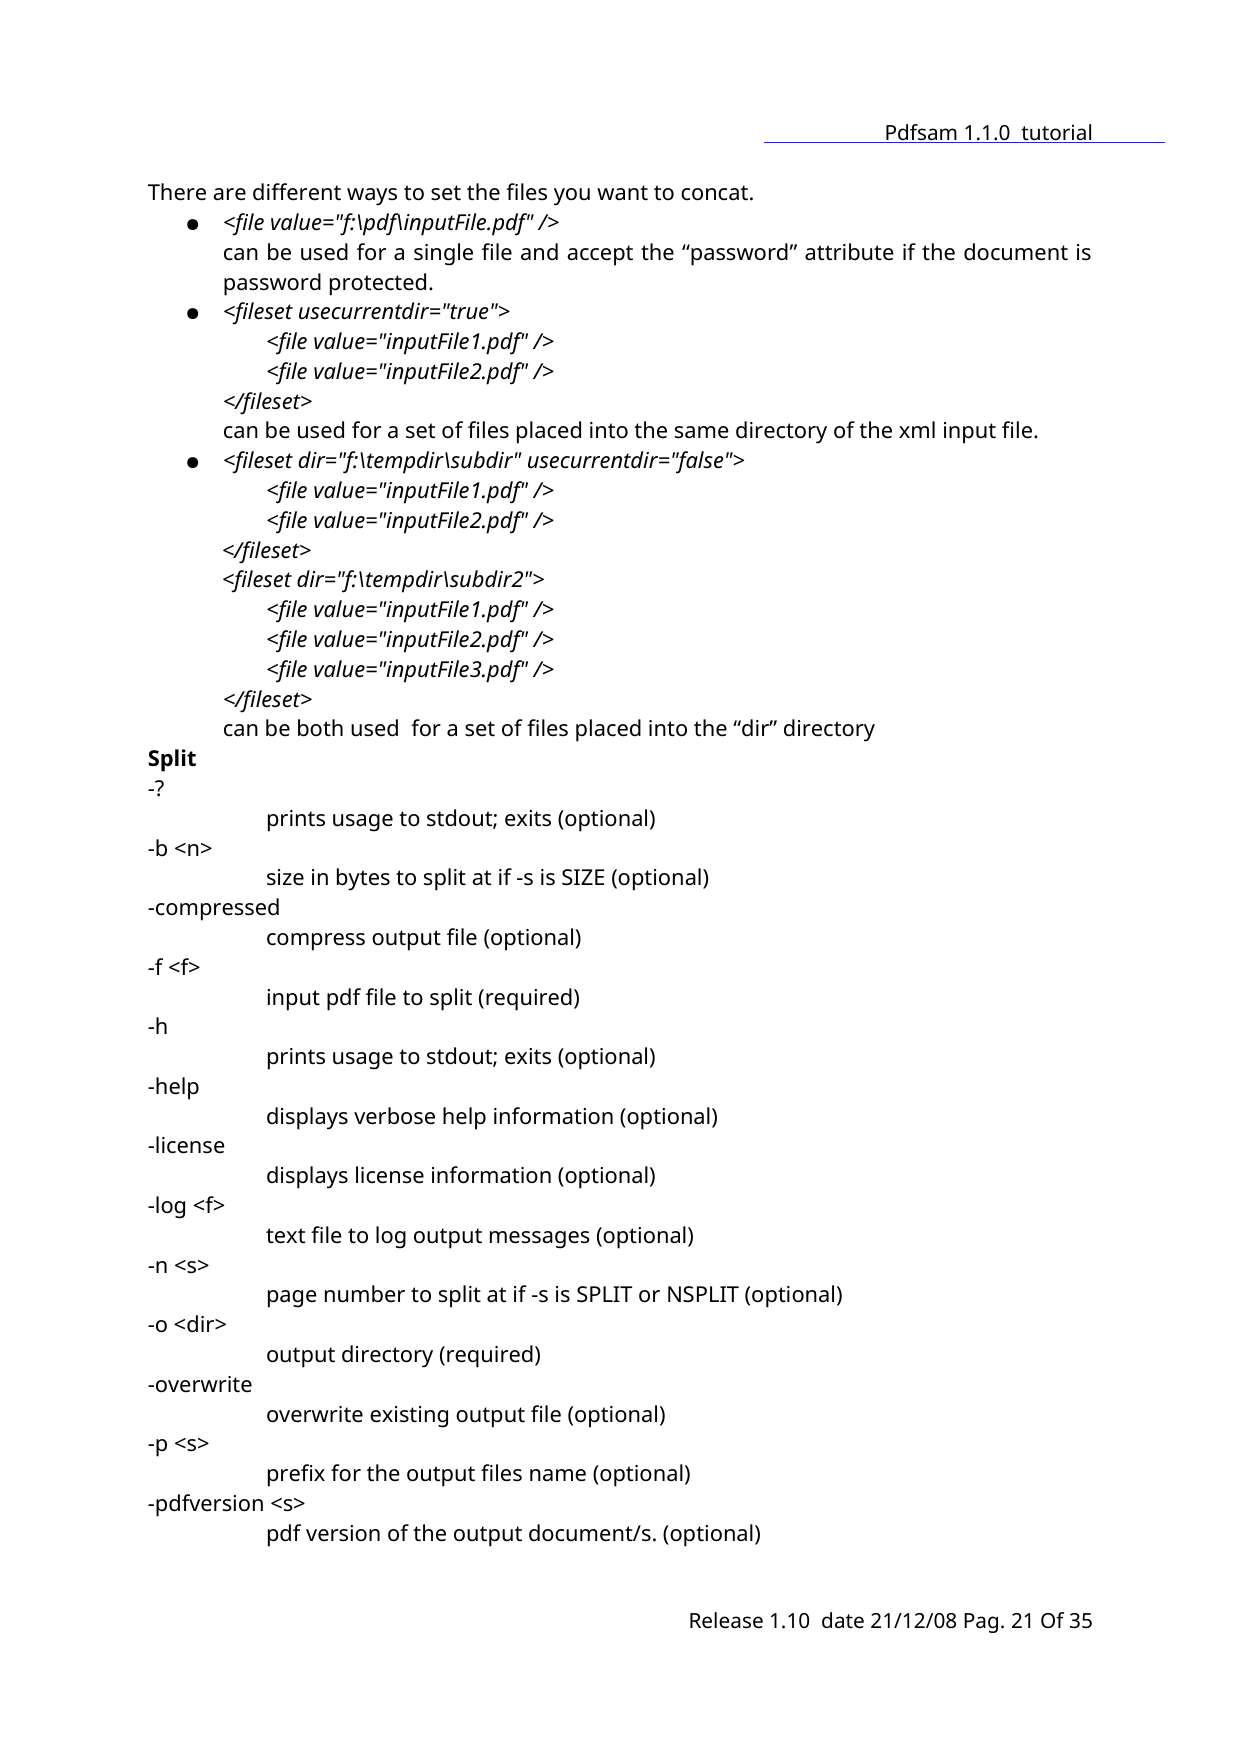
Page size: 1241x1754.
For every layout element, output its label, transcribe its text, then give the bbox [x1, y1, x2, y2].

text page number to split at if -s is SPLIT or NSPLIT (optional) [148, 1279, 1093, 1309]
text <file value="inputFile2.pdf" /> [148, 356, 1093, 386]
text <file value="inputFile1.pdf" /> [148, 594, 1093, 624]
text -b <n> [148, 832, 1093, 862]
text -compressed [148, 892, 1093, 922]
text overwrite existing output file (optional) [148, 1398, 1093, 1428]
list can be both used for a set of files placed into the “dir” directory [185, 713, 1093, 743]
text <file value="inputFile1.pdf" /> [148, 326, 1093, 356]
text pdf version of the output document/s. (optional) [148, 1518, 1093, 1547]
text -p <s> [148, 1428, 1093, 1458]
text <fileset dir="f:\tempdir\subdir2"> [148, 564, 1093, 594]
list can be used for a single file and accept the “password” attribute if the document is password protected. [185, 237, 1093, 296]
text -help [148, 1071, 1093, 1101]
text <file value="inputFile2.pdf" /> [148, 505, 1093, 534]
text output directory (required) [148, 1339, 1093, 1369]
text prefix for the output files name (optional) [148, 1458, 1093, 1488]
text -license [148, 1130, 1093, 1160]
text -log <f> [148, 1190, 1093, 1220]
text -overwrite [148, 1369, 1093, 1398]
text input pdf file to split (required) [148, 981, 1093, 1011]
text displays license information (optional) [148, 1160, 1093, 1190]
list </fileset> [185, 683, 1093, 713]
list can be used for a set of files placed into the same directory of the xml input file. [185, 415, 1093, 445]
text compress output file (optional) [148, 922, 1093, 952]
text </fileset> [148, 534, 1093, 564]
text -pdfversion <s> [148, 1488, 1093, 1518]
text -h [148, 1011, 1093, 1041]
text -f <f> [148, 952, 1093, 981]
text prints usage to stdout; exits (optional) [148, 1041, 1093, 1071]
text text file to log output messages (optional) [148, 1220, 1093, 1249]
text displays verbose help information (optional) [148, 1101, 1093, 1130]
list <fileset dir="f:\tempdir\subdir" usecurrentdir="false"> [185, 445, 1093, 475]
text <file value="inputFile2.pdf" /> [148, 624, 1093, 654]
text -o <dir> [148, 1309, 1093, 1339]
text There are different ways to set the files you want to concat. [148, 177, 1093, 207]
text -? [148, 773, 1093, 803]
text <file value="inputFile3.pdf" /> [148, 654, 1093, 683]
text prints usage to stdout; exits (optional) [148, 803, 1093, 832]
text -n <s> [148, 1249, 1093, 1279]
text <file value="inputFile1.pdf" /> [148, 475, 1093, 505]
list <fileset usecurrentdir="true"> [185, 296, 1093, 326]
list <file value="f:\pdf\inputFile.pdf" /> [185, 207, 1093, 237]
list </fileset> [185, 386, 1093, 415]
text size in bytes to split at if -s is SIZE (optional) [148, 862, 1093, 892]
text Split [148, 743, 1093, 773]
